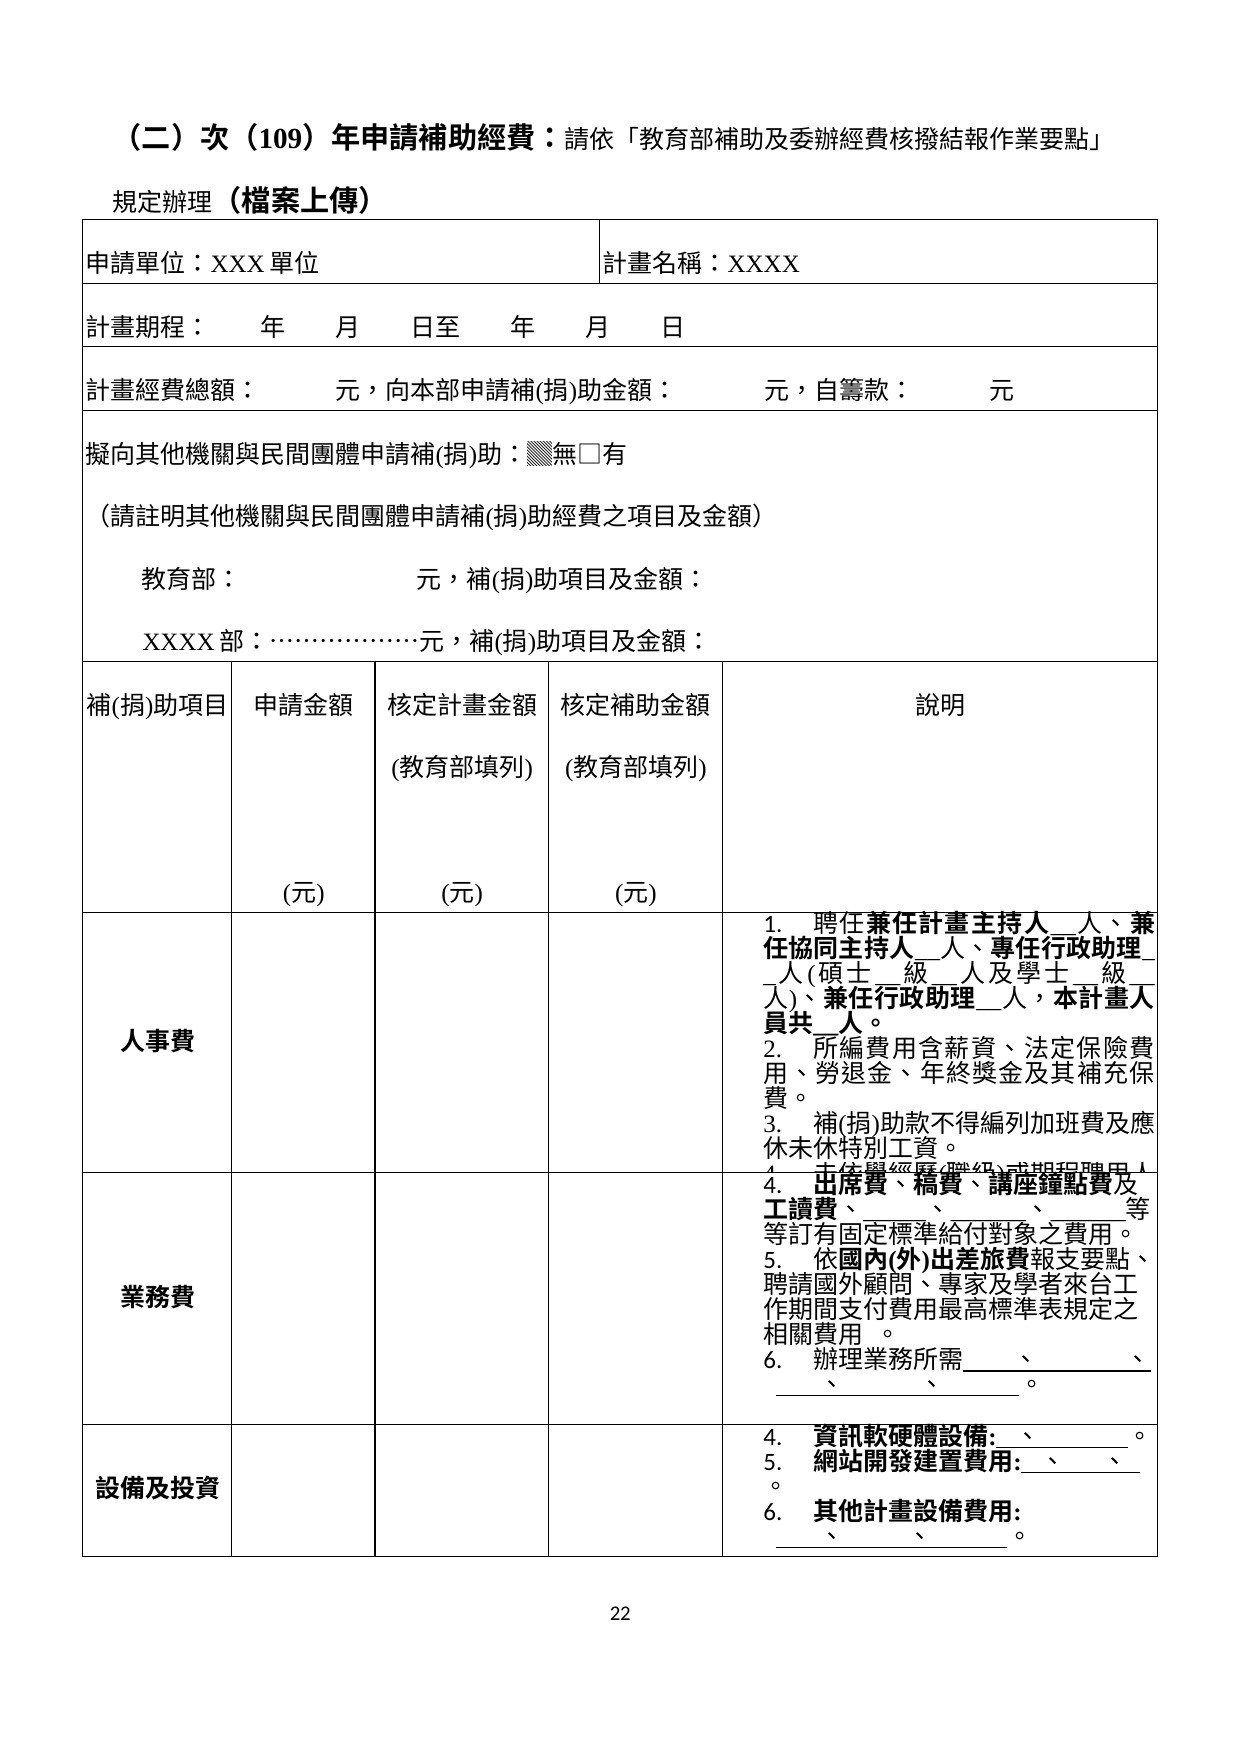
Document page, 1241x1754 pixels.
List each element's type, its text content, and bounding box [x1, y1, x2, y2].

table_cell 聘任兼任計畫主持人__人、兼任協同主持人__人、專任行政助理__人(碩士__級__人及學士__級__人)、兼任行政助理__人，本計畫人員共__人。 所編費用含薪資、法定保險費用、勞退金、年終獎金及其補充保費。 補(捐)助款不得編列加班費及應休未休特別工資。 未依學經歷(職級)或期程聘用人員，致補(捐)助剩餘款不得流用。 [723, 913, 1157, 1172]
table_cell 出席費、稿費、講座鐘點費及工讀費、_____、______、______等等訂有固定標準給付對象之費用。 依國內(外)出差旅費報支要點、聘請國外顧問、專家及學者來台工作期間支付費用最高標準表規定之相關費用 。 辦理業務所需 、 、 、 、 。 [723, 1173, 1157, 1424]
table_cell 申請金額 (元) [232, 662, 374, 912]
table_cell 設備及投資 [83, 1425, 231, 1556]
table_cell [232, 1425, 374, 1556]
table_cell 核定補助金額 (教育部填列) (元) [549, 662, 722, 912]
table_cell [376, 913, 548, 1172]
table_cell 計畫期程： 年 月 日至 年 月 日 [83, 284, 1157, 346]
table_cell [376, 1173, 548, 1424]
table_header 申請單位：XXX單位 [83, 220, 599, 283]
table_cell 計畫經費總額： 元，向本部申請補(捐)助金額： 元，自籌款： 元 [83, 347, 1157, 410]
table_header 計畫名稱：XXXX [600, 220, 1157, 283]
table_cell 人事費 [83, 913, 231, 1172]
table_cell [549, 1173, 722, 1424]
table_cell 資訊軟硬體設備: 、 。 網站開發建置費用: 、 、 。 其他計畫設備費用: 、 、 。 [723, 1425, 1157, 1556]
table_cell 業務費 [83, 1173, 231, 1424]
table_cell [232, 1173, 374, 1424]
table_cell [549, 1425, 722, 1556]
table_cell [232, 913, 374, 1172]
table_cell [376, 1425, 548, 1556]
table_cell 擬向其他機關與民間團體申請補(捐)助：▓無□有 （請註明其他機關與民間團體申請補(捐)助經費之項目及金額） 教育部： 元，補(捐)助項目及金額： XXXX部：………………元，補(捐)助項目及金額： [83, 411, 1157, 661]
table_cell [549, 913, 722, 1172]
text （二）次（109）年申請補助經費：請依「教育部補助及委辦經費核撥結報作業要點」規定辦理（檔案上傳） [112, 94, 1128, 219]
table_cell 補(捐)助項目 [83, 662, 231, 912]
table_cell 說明 [723, 662, 1157, 912]
table_cell 核定計畫金額(教育部填列) (元) [376, 662, 548, 912]
